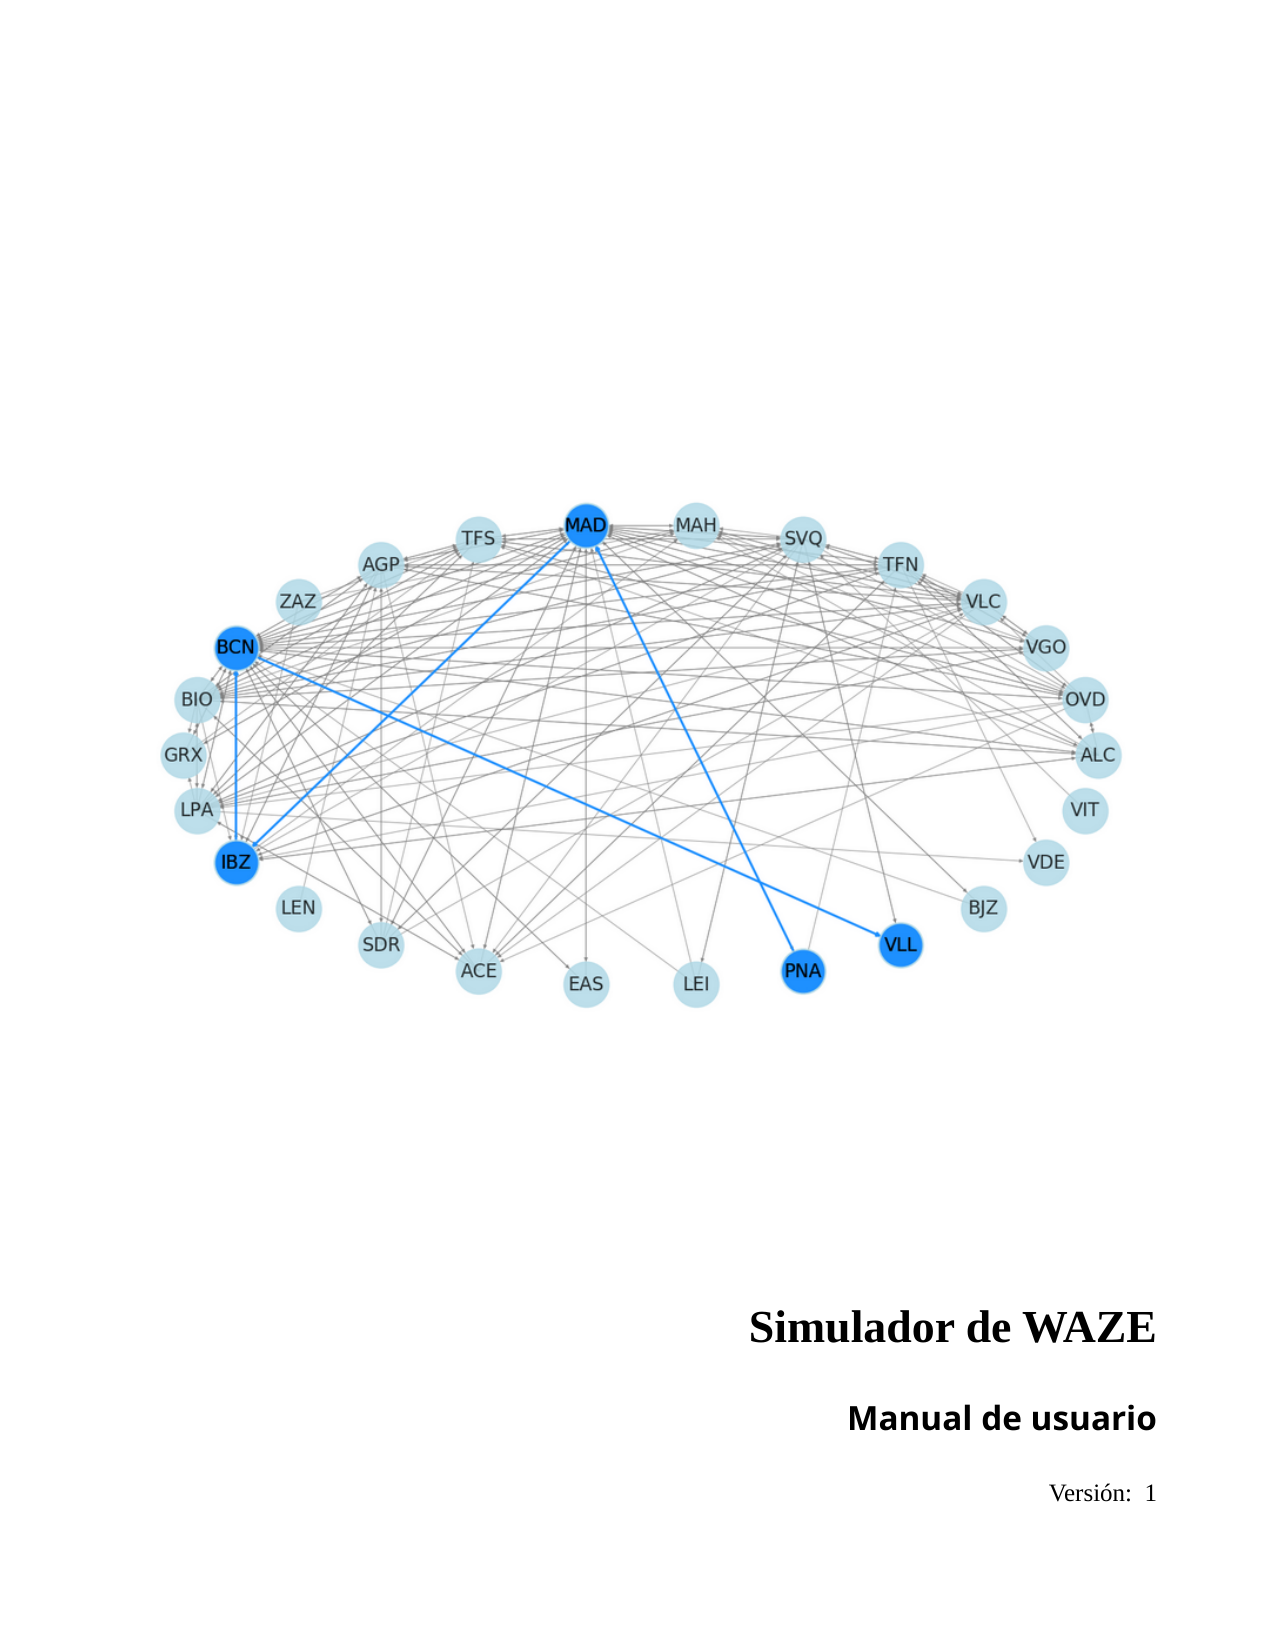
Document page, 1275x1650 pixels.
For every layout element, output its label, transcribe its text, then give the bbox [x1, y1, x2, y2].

picture [118, 463, 1157, 1042]
text Versión: 1 [118, 1478, 1157, 1507]
text Manual de usuario [118, 1381, 1157, 1478]
text Simulador de WAZE [118, 1300, 1157, 1353]
